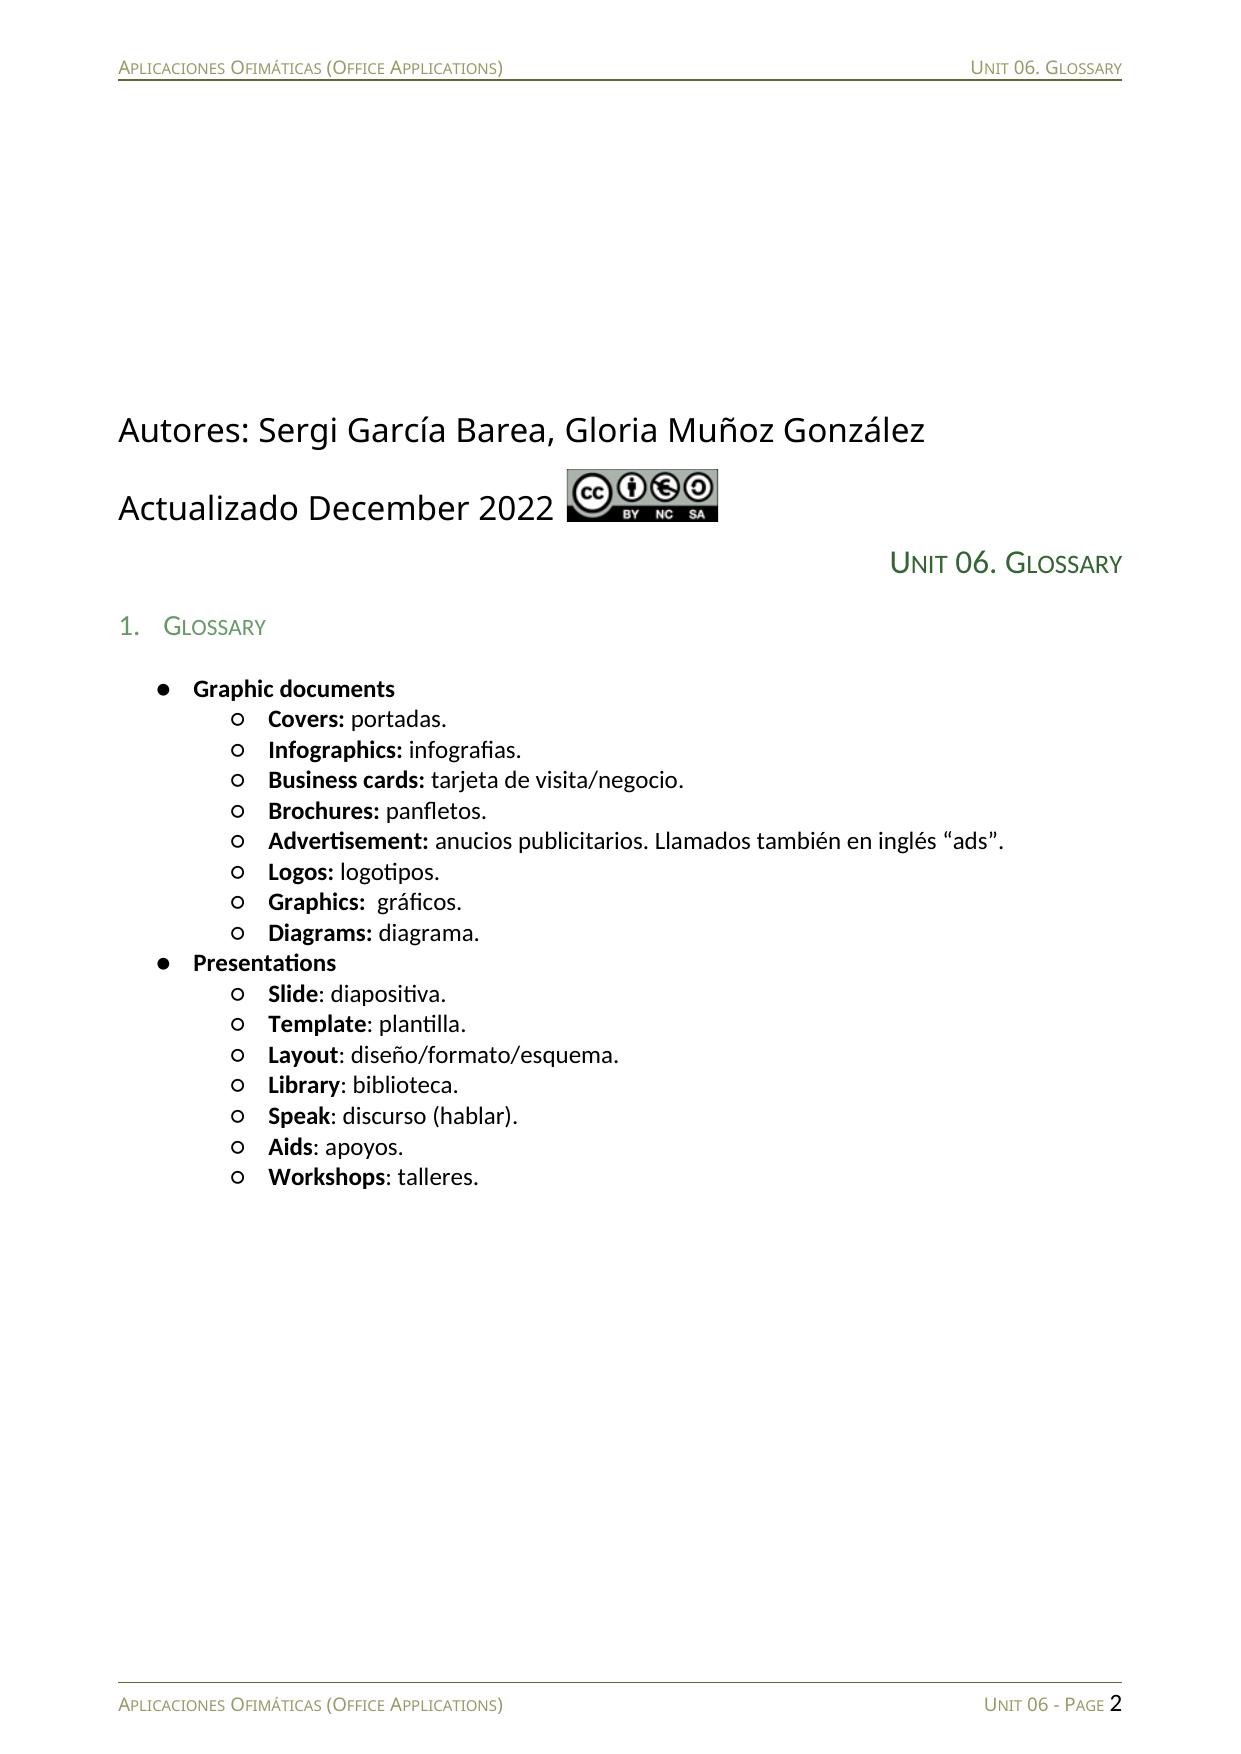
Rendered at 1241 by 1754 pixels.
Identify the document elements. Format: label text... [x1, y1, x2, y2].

list Speak: discurso (hablar). [231, 1100, 1122, 1131]
list Business cards: tarjeta de visita/negocio. [231, 764, 1122, 795]
subtitle Glossary [118, 607, 1122, 643]
list Layout: diseño/formato/esquema. [231, 1039, 1122, 1069]
list Graphics: gráficos. [231, 886, 1122, 917]
text Unit 06. Glossary [118, 542, 1122, 582]
list Diagrams: diagrama. [231, 917, 1122, 947]
list Presentations [156, 947, 1122, 978]
list Logos: logotipos. [231, 856, 1122, 886]
list Library: biblioteca. [231, 1069, 1122, 1100]
list Slide: diapositiva. [231, 978, 1122, 1008]
list Template: plantilla. [231, 1008, 1122, 1039]
list Aids: apoyos. [231, 1131, 1122, 1161]
list Workshops: talleres. [231, 1161, 1122, 1192]
list Advertisement: anucios publicitarios. Llamados también en inglés “ads”. [231, 825, 1122, 856]
picture [566, 469, 719, 522]
list Infographics: infografias. [231, 734, 1122, 764]
list Brochures: panfletos. [231, 795, 1122, 825]
text Autores: Sergi García Barea, Gloria Muñoz González [118, 407, 1122, 453]
list Covers: portadas. [231, 703, 1122, 734]
text Actualizado December 2022 [118, 485, 1122, 530]
list Graphic documents [156, 673, 1122, 703]
